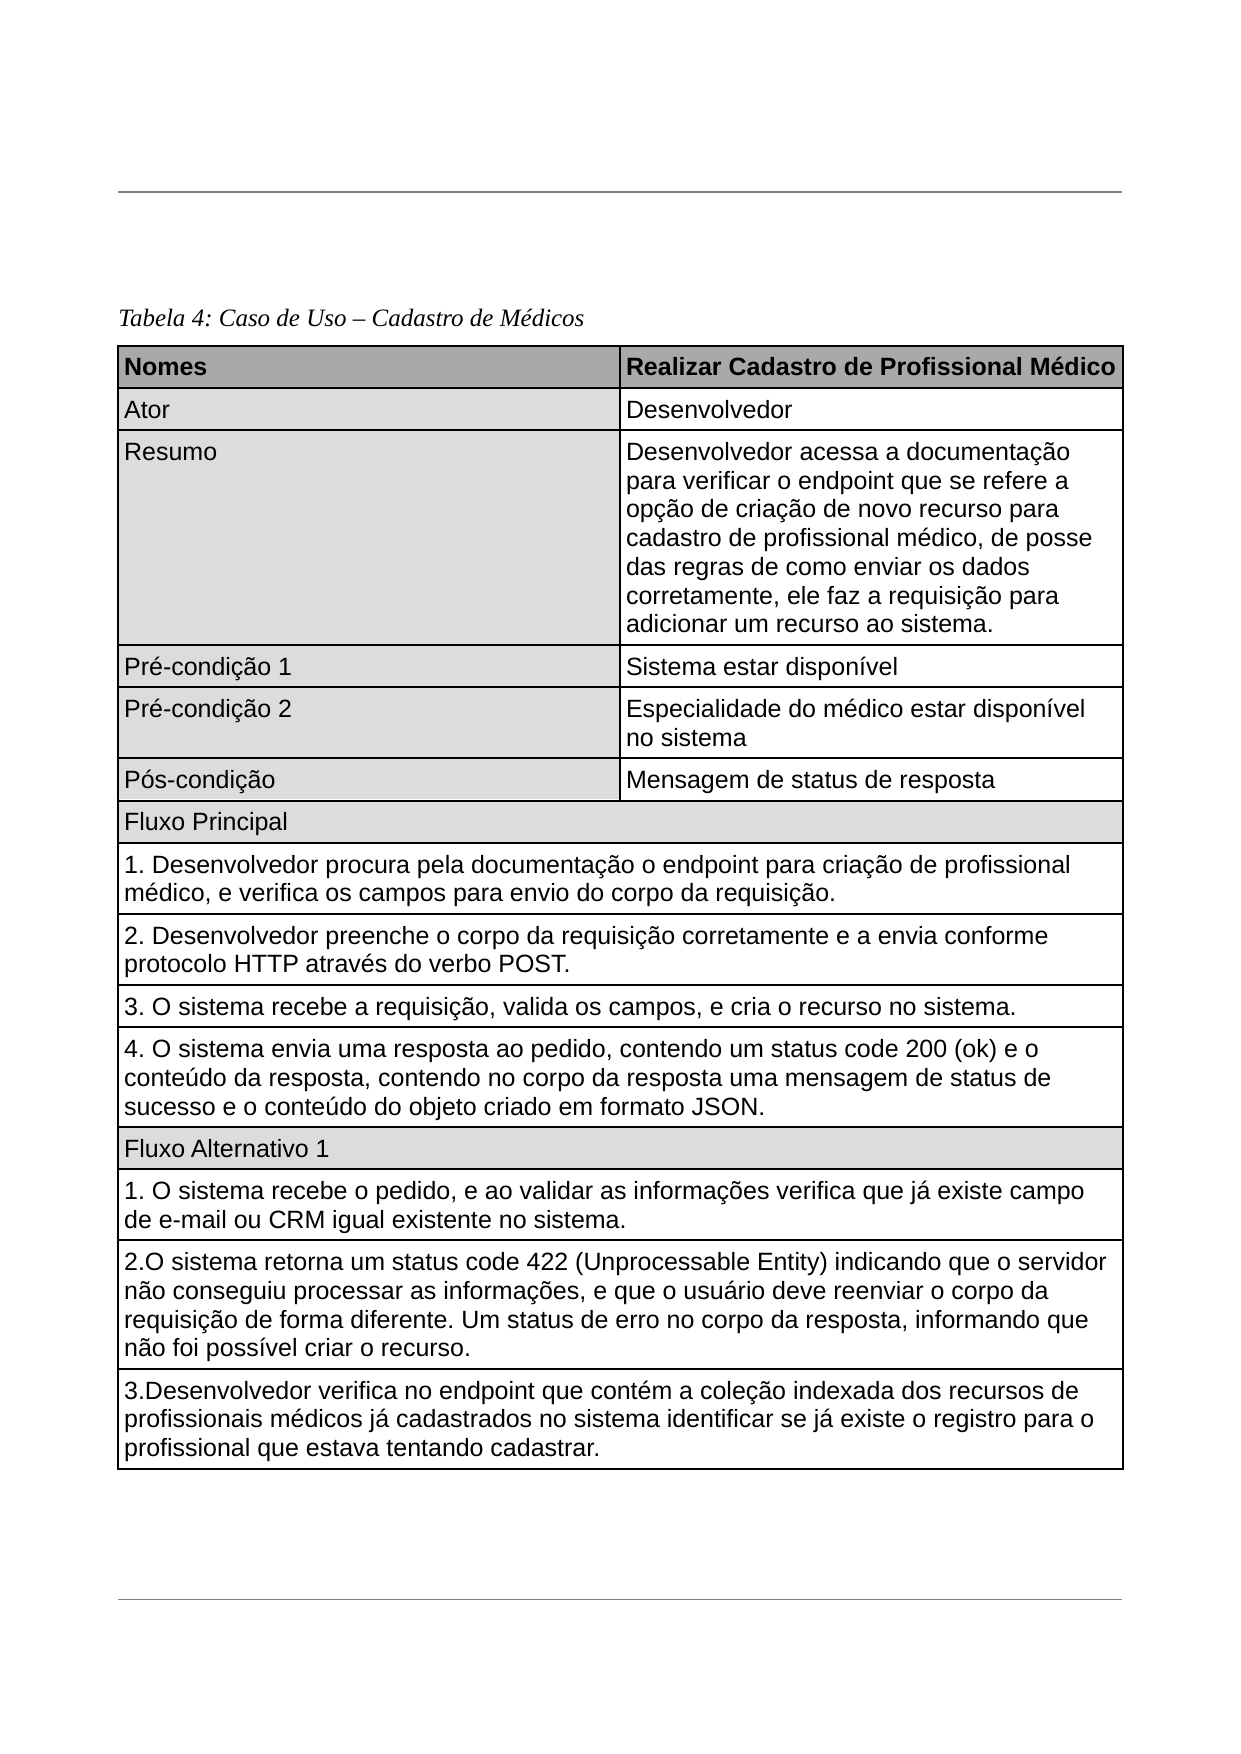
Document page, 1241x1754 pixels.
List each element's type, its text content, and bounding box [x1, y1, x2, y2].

table_cell Desenvolvedor [621, 389, 1122, 429]
table_cell Sistema estar disponível [621, 646, 1122, 686]
table_cell 2. Desenvolvedor preenche o corpo da requisição corretamente e a envia conforme protocolo HTTP através do verbo POST. [119, 915, 1122, 984]
table_cell Pré-condição 1 [119, 646, 619, 686]
table_cell 4. O sistema envia uma resposta ao pedido, contendo um status code 200 (ok) e o conteúdo da resposta, contendo no corpo da resposta uma mensagem de status de sucesso e o conteúdo do objeto criado em formato JSON. [119, 1028, 1122, 1126]
table_cell Fluxo Alternativo 1 [119, 1128, 1122, 1168]
table_cell Especialidade do médico estar disponível no sistema [621, 688, 1122, 757]
table_cell Desenvolvedor acessa a documentação para verificar o endpoint que se refere a opção de criação de novo recurso para cadastro de profissional médico, de posse das regras de como enviar os dados corretamente, ele faz a requisição para adicionar um recurso ao sistema. [621, 431, 1122, 644]
table_cell Pós-condição [119, 759, 619, 799]
table_cell Pré-condição 2 [119, 688, 619, 757]
table_cell 2.O sistema retorna um status code 422 (Unprocessable Entity) indicando que o servidor não conseguiu processar as informações, e que o usuário deve reenviar o corpo da requisição de forma diferente. Um status de erro no corpo da resposta, informando que não foi possível criar o recurso. [119, 1241, 1122, 1368]
text Tabela 4: Caso de Uso – Cadastro de Médicos [118, 303, 1122, 332]
table_cell 1. Desenvolvedor procura pela documentação o endpoint para criação de profissional médico, e verifica os campos para envio do corpo da requisição. [119, 844, 1122, 913]
table_header Nomes [119, 347, 619, 387]
table_header Realizar Cadastro de Profissional Médico [621, 347, 1122, 387]
table_cell Fluxo Principal [119, 802, 1122, 842]
table_cell 1. O sistema recebe o pedido, e ao validar as informações verifica que já existe campo de e-mail ou CRM igual existente no sistema. [119, 1170, 1122, 1239]
table_cell Resumo [119, 431, 619, 644]
table_cell Ator [119, 389, 619, 429]
table_cell Mensagem de status de resposta [621, 759, 1122, 799]
table_cell 3. O sistema recebe a requisição, valida os campos, e cria o recurso no sistema. [119, 986, 1122, 1026]
table_cell 3.Desenvolvedor verifica no endpoint que contém a coleção indexada dos recursos de profissionais médicos já cadastrados no sistema identificar se já existe o registro para o profissional que estava tentando cadastrar. [119, 1370, 1122, 1468]
